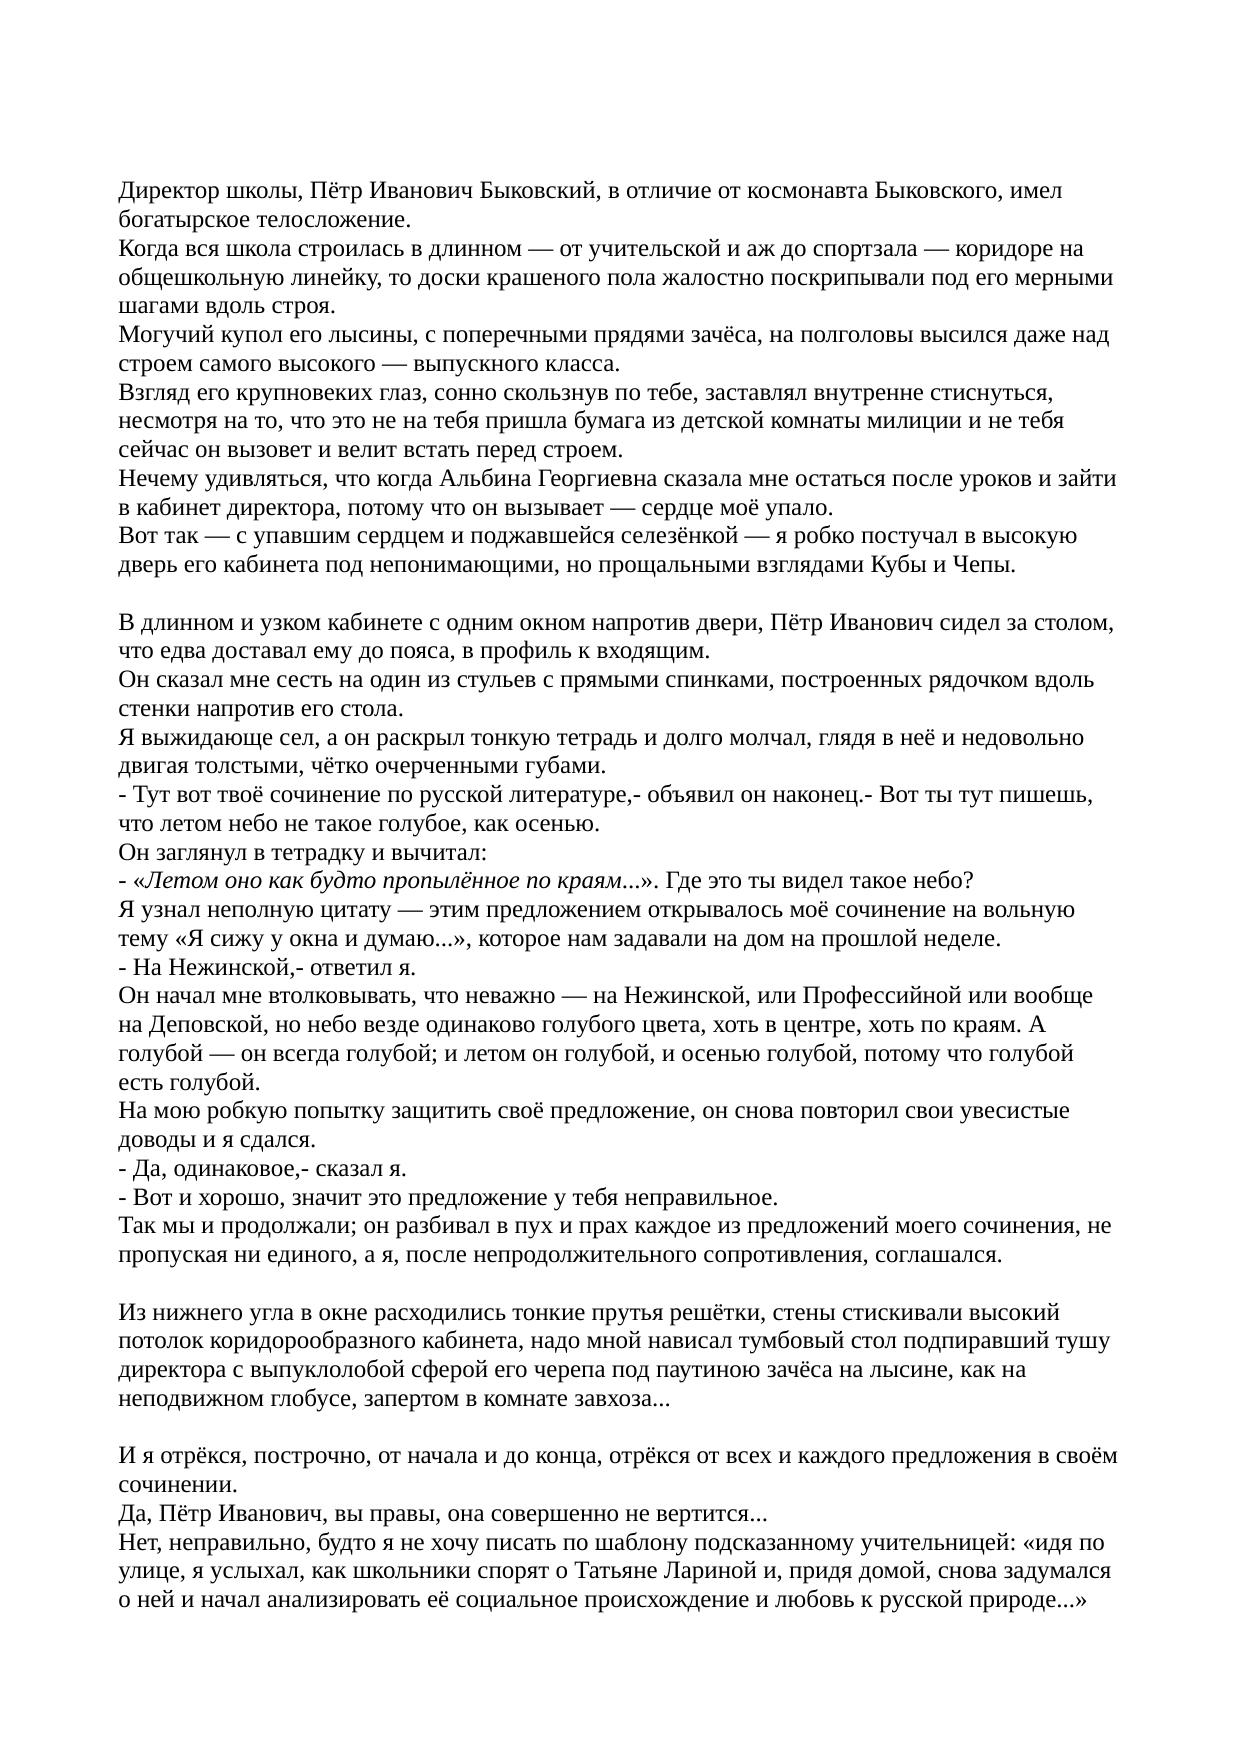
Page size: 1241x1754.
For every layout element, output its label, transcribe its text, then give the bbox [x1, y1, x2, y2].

text Он начал мне втолковывать, что неважно — на Нежинской, или Профессийной или вообще на Деповской, но небо везде одинаково голубого цвета, хоть в центре, хоть по краям. А голубой — он всегда голубой; и летом он голубой, и осенью голубой, потому что голубой есть голубой. [118, 981, 1122, 1096]
text Взгляд его крупновеких глаз, сонно скользнув по тебе, заставлял внутренне стиснуться, несмотря на то, что это не на тебя пришла бумага из детской комнаты милиции и не тебя сейчас он вызовет и велит встать перед строем. [118, 377, 1122, 463]
text Я выжидающе сел, а он раскрыл тонкую тетрадь и долго молчал, глядя в неё и недовольно двигая толстыми, чётко очерченными губами. [118, 722, 1122, 779]
text В длинном и узком кабинете с одним окном напротив двери, Пётр Иванович сидел за столом, что едва доставал ему до пояса, в профиль к входящим. [118, 607, 1122, 664]
text Директор школы, Пётр Иванович Быковский, в отличие от космонавта Быковского, имел богатырское телосложение. [118, 176, 1122, 233]
text Вот так — с упавшим сердцем и поджавшейся селезёнкой — я робко постучал в высокую дверь его кабинета под непонимающими, но прощальными взглядами Кубы и Чепы. [118, 521, 1122, 578]
text Из нижнего угла в окне расходились тонкие прутья решётки, стены стискивали высокий потолок коридорообразного кабинета, надо мной нависал тумбовый стол подпиравший тушу директора с выпуклолобой сферой его черепа под паутиною зачёса на лысине, как на неподвижном глобусе, запертом в комнате завхоза... [118, 1297, 1122, 1412]
text Он сказал мне сесть на один из стульев с прямыми спинками, построенных рядочком вдоль стенки напротив его стола. [118, 664, 1122, 722]
text Нечему удивляться, что когда Альбина Георгиевна сказала мне остаться после уроков и зайти в кабинет директора, потому что он вызывает — сердце моё упало. [118, 463, 1122, 521]
text Я узнал неполную цитату — этим предложением открывалось моё сочинение на вольную тему «Я сижу у окна и думаю...», которое нам задавали на дом на прошлой неделе. [118, 894, 1122, 952]
text Он заглянул в тетрадку и вычитал: [118, 837, 1122, 866]
text - Тут вот твоё сочинение по русской литературе,- объявил он наконец.- Вот ты тут пишешь, что летом небо не такое голубое, как осенью. [118, 779, 1122, 837]
text - На Нежинской,- ответил я. [118, 952, 1122, 981]
text - Вот и хорошо, значит это предложение у тебя неправильное. [118, 1182, 1122, 1211]
text На мою робкую попытку защитить своё предложение, он снова повторил свои увесистые доводы и я сдался. [118, 1096, 1122, 1153]
text - «Летом оно как будто пропылённое по краям...». Где это ты видел такое небо? [118, 866, 1122, 894]
text Так мы и продолжали; он разбивал в пух и прах каждое из предложений моего сочинения, не пропуская ни единого, а я, после непродолжительного сопротивления, соглашался. [118, 1211, 1122, 1268]
text Нет, неправильно, будто я не хочу писать по шаблону подсказанному учительницей: «идя по улице, я услыхал, как школьники спорят о Татьяне Лариной и, придя домой, снова задумался о ней и начал анализировать её социальное происхождение и любовь к русской природе...» [118, 1527, 1122, 1613]
text - Да, одинаковое,- сказал я. [118, 1153, 1122, 1182]
text И я отрёкся, построчно, от начала и до конца, отрёкся от всех и каждого предложения в своём сочинении. [118, 1441, 1122, 1498]
text Когда вся школа строилась в длинном — от учительской и аж до спортзала — коридоре на общешкольную линейку, то доски крашеного пола жалостно поскрипывали под его мерными шагами вдоль строя. [118, 233, 1122, 319]
text Да, Пётр Иванович, вы правы, она совершенно не вертится... [118, 1498, 1122, 1527]
text Могучий купол его лысины, с поперечными прядями зачёса, на полголовы высился даже над строем самого высокого — выпускного класса. [118, 319, 1122, 377]
